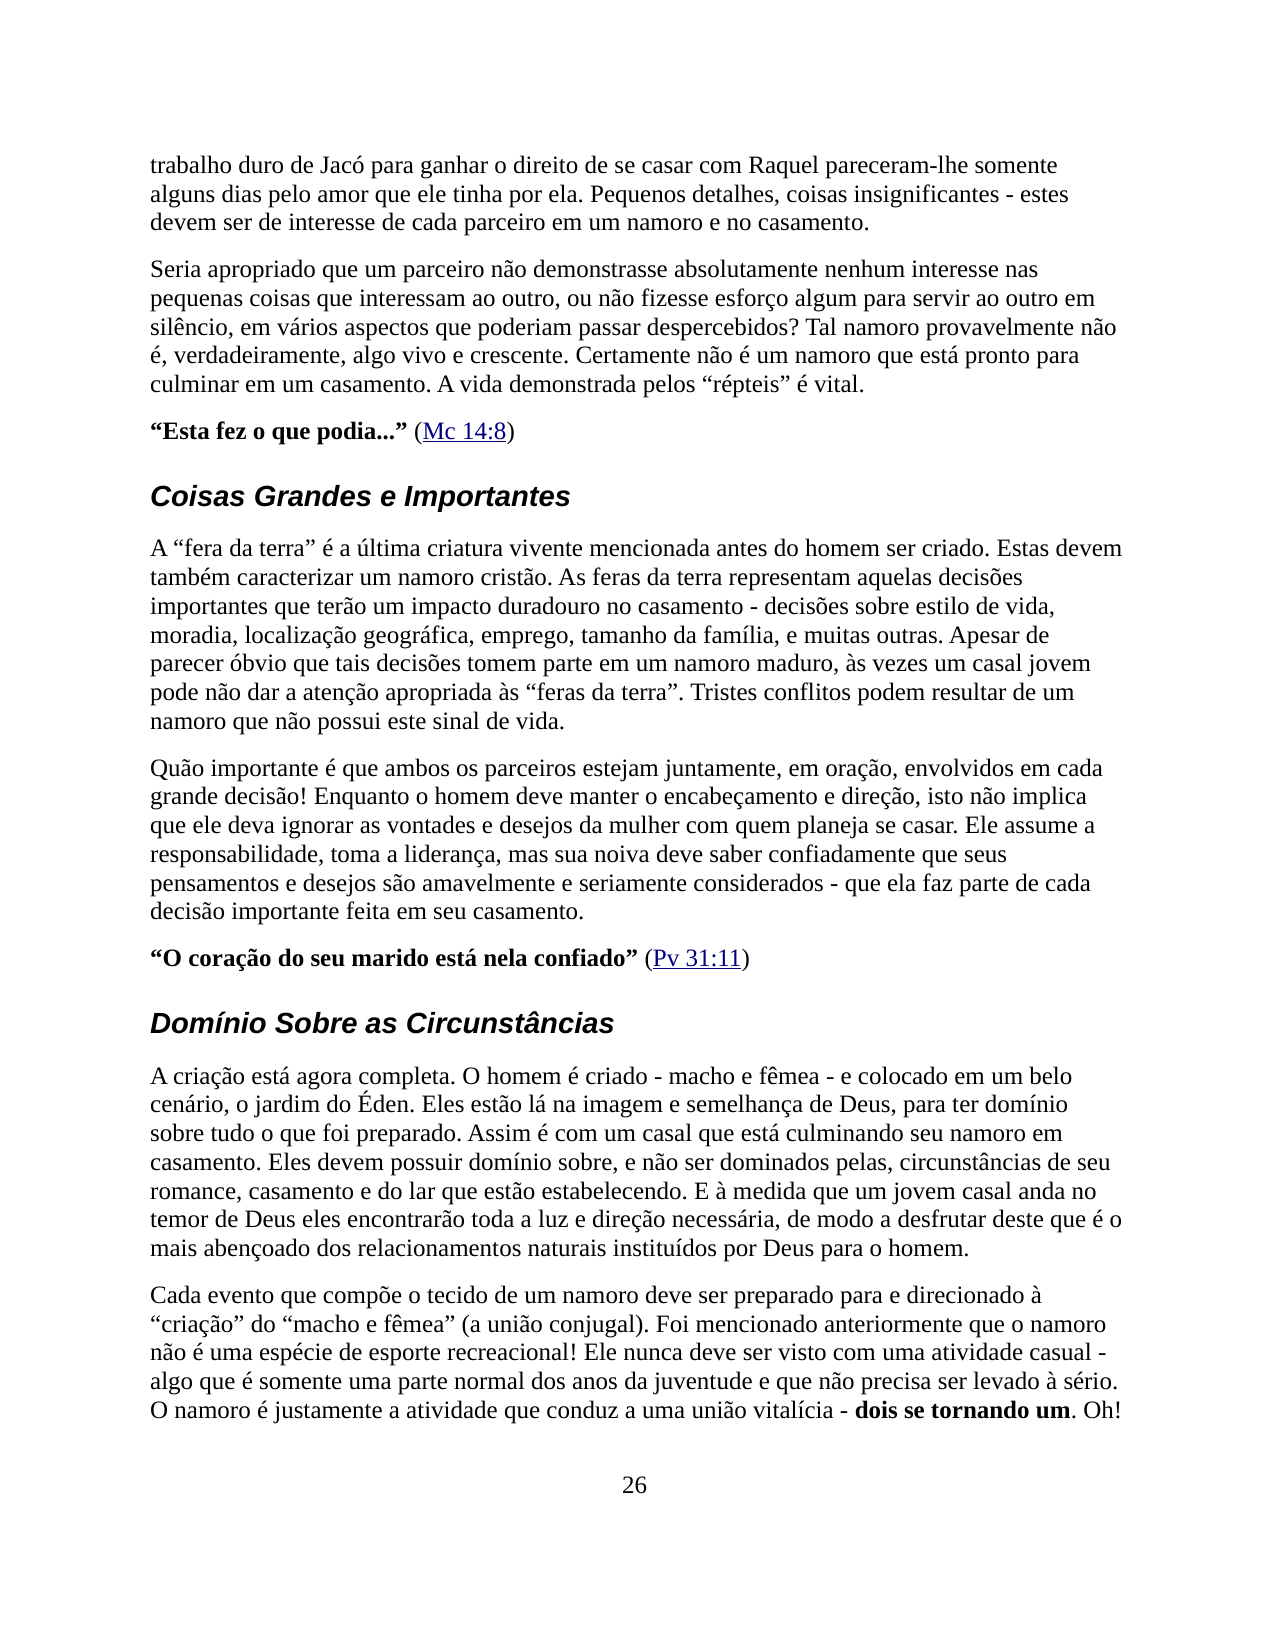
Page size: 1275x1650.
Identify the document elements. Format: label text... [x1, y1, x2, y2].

text trabalho duro de Jacó para ganhar o direito de se casar com Raquel pareceram-lhe somente alguns dias pelo amor que ele tinha por ela. Pequenos detalhes, coisas insignificantes - estes devem ser de interesse de cada parceiro em um namoro e no casamento. [150, 150, 1125, 236]
text Seria apropriado que um parceiro não demonstrasse absolutamente nenhum interesse nas pequenas coisas que interessam ao outro, ou não fizesse esforço algum para servir ao outro em silêncio, em vários aspectos que poderiam passar despercebidos? Tal namoro provavelmente não é, verdadeiramente, algo vivo e crescente. Certamente não é um namoro que está pronto para culminar em um casamento. A vida demonstrada pelos “répteis” é vital. [150, 254, 1125, 398]
subtitle Coisas Grandes e Importantes [150, 478, 1125, 512]
text A criação está agora completa. O homem é criado - macho e fêmea - e colocado em um belo cenário, o jardim do Éden. Eles estão lá na imagem e semelhança de Deus, para ter domínio sobre tudo o que foi preparado. Assim é com um casal que está culminando seu namoro em casamento. Eles devem possuir domínio sobre, e não ser dominados pelas, circunstâncias de seu romance, casamento e do lar que estão estabelecendo. E à medida que um jovem casal anda no temor de Deus eles encontrarão toda a luz e direção necessária, de modo a desfrutar deste que é o mais abençoado dos relacionamentos naturais instituídos por Deus para o homem. [150, 1061, 1125, 1262]
text Cada evento que compõe o tecido de um namoro deve ser preparado para e direcionado à “criação” do “macho e fêmea” (a união conjugal). Foi mencionado anteriormente que o namoro não é uma espécie de esporte recreacional! Ele nunca deve ser visto com uma atividade casual - algo que é somente uma parte normal dos anos da juventude e que não precisa ser levado à sério. O namoro é justamente a atividade que conduz a uma união vitalícia - dois se tornando um. Oh! [150, 1280, 1125, 1424]
subtitle Domínio Sobre as Circunstâncias [150, 1006, 1125, 1039]
text A “fera da terra” é a última criatura vivente mencionada antes do homem ser criado. Estas devem também caracterizar um namoro cristão. As feras da terra representam aquelas decisões importantes que terão um impacto duradouro no casamento - decisões sobre estilo de vida, moradia, localização geográfica, emprego, tamanho da família, e muitas outras. Apesar de parecer óbvio que tais decisões tomem parte em um namoro maduro, às vezes um casal jovem pode não dar a atenção apropriada às “feras da terra”. Tristes conflitos podem resultar de um namoro que não possui este sinal de vida. [150, 533, 1125, 735]
text “O coração do seu marido está nela confiado” (Pv 31:11) [150, 943, 1125, 972]
text “Esta fez o que podia...” (Mc 14:8) [150, 416, 1125, 444]
text Quão importante é que ambos os parceiros estejam juntamente, em oração, envolvidos em cada grande decisão! Enquanto o homem deve manter o encabeçamento e direção, isto não implica que ele deva ignorar as vontades e desejos da mulher com quem planeja se casar. Ele assume a responsabilidade, toma a liderança, mas sua noiva deve saber confiadamente que seus pensamentos e desejos são amavelmente e seriamente considerados - que ela faz parte de cada decisão importante feita em seu casamento. [150, 753, 1125, 925]
